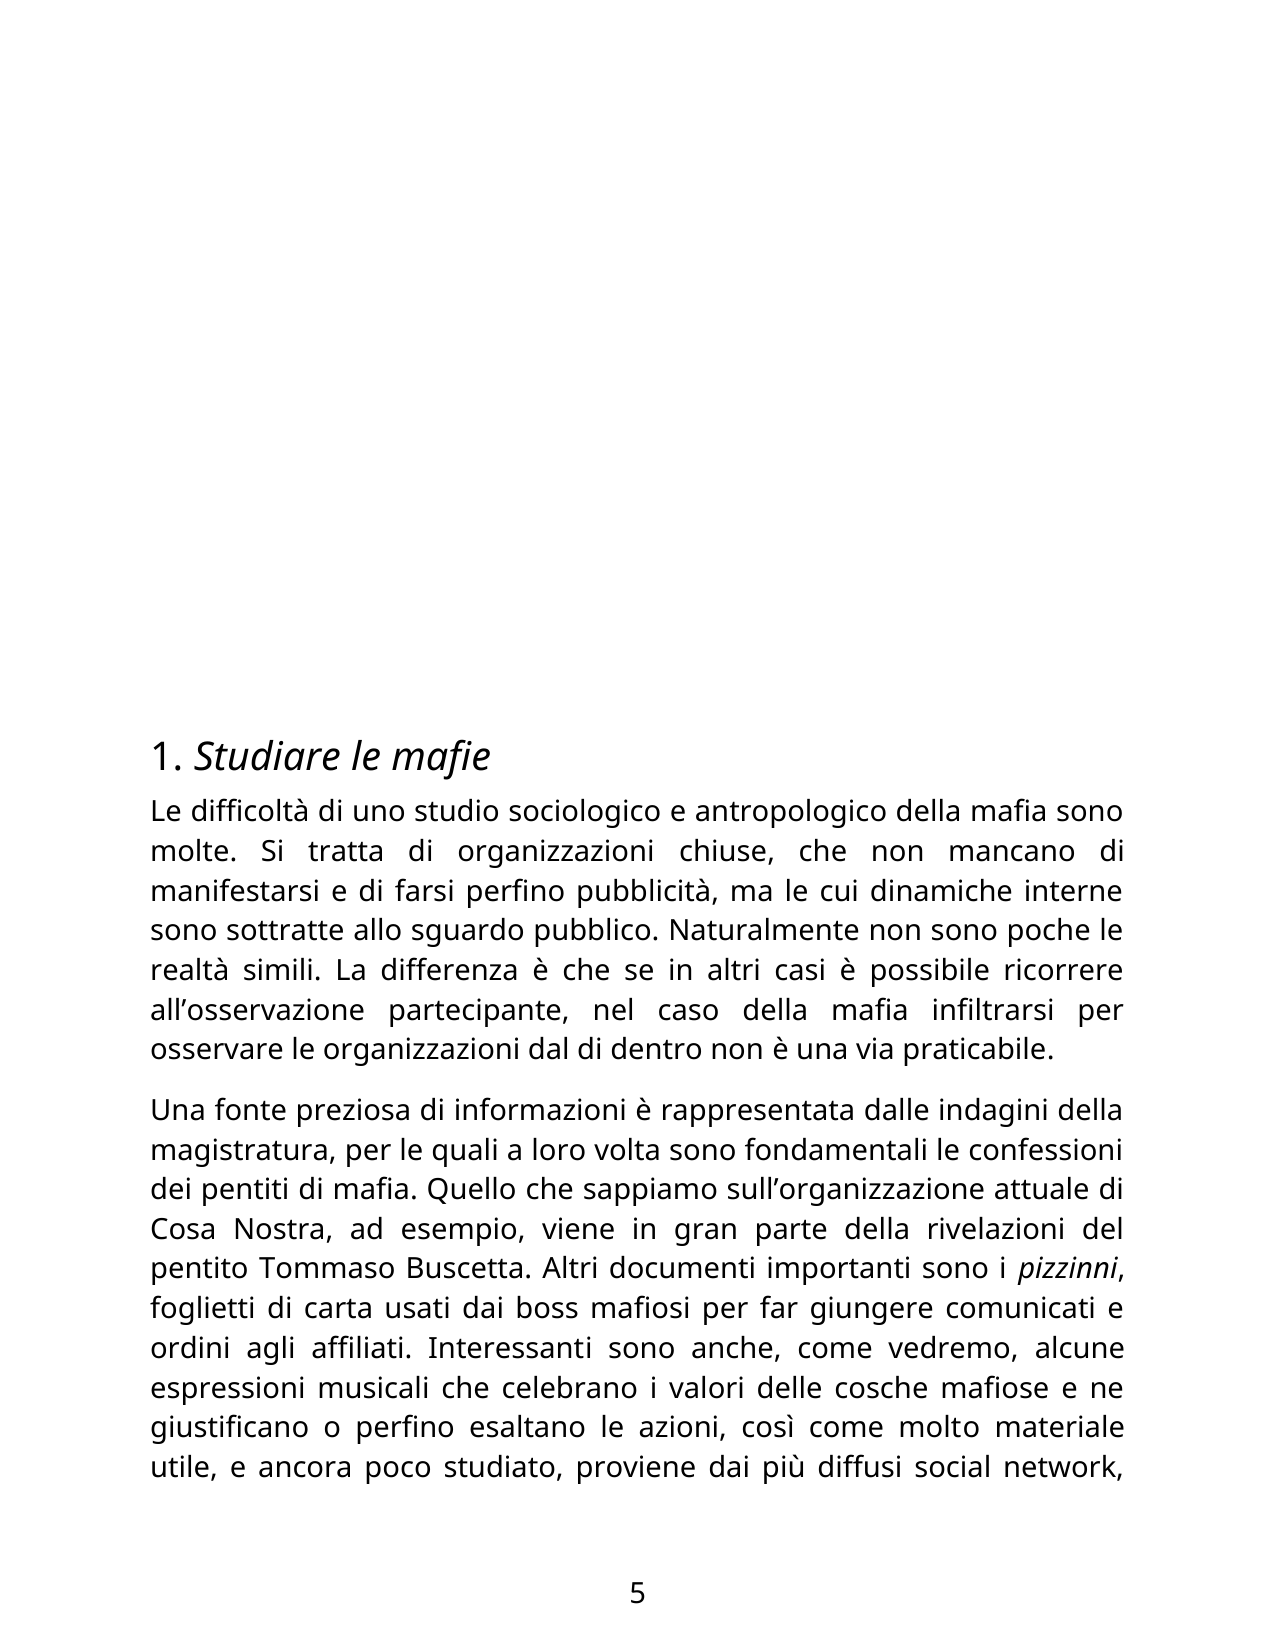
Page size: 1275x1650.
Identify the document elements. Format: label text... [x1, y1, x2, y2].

subtitle 1. Studiare le mafie [150, 728, 1125, 782]
text Una fonte preziosa di informazioni è rappresentata dalle indagini della magistratura, per le quali a loro volta sono fondamentali le confessioni dei pentiti di mafia. Quello che sappiamo sull’organizzazione attuale di Cosa Nostra, ad esempio, viene in gran parte della rivelazioni del pentito Tommaso Buscetta. Altri documenti importanti sono i pizzinni, foglietti di carta usati dai boss mafiosi per far giungere comunicati e ordini agli affiliati. Interessanti sono anche, come vedremo, alcune espressioni musicali che celebrano i valori delle cosche mafiose e ne giustificano o perfino esaltano le azioni, così come molto materiale utile, e ancora poco studiato, proviene dai più diffusi social network, [150, 1089, 1125, 1486]
text Le difficoltà di uno studio sociologico e antropologico della mafia sono molte. Si tratta di organizzazioni chiuse, che non mancano di manifestarsi e di farsi perfino pubblicità, ma le cui dinamiche interne sono sottratte allo sguardo pubblico. Naturalmente non sono poche le realtà simili. La differenza è che se in altri casi è possibile ricorrere all’osservazione partecipante, nel caso della mafia infiltrarsi per osservare le organizzazioni dal di dentro non è una via praticabile. [150, 790, 1125, 1068]
